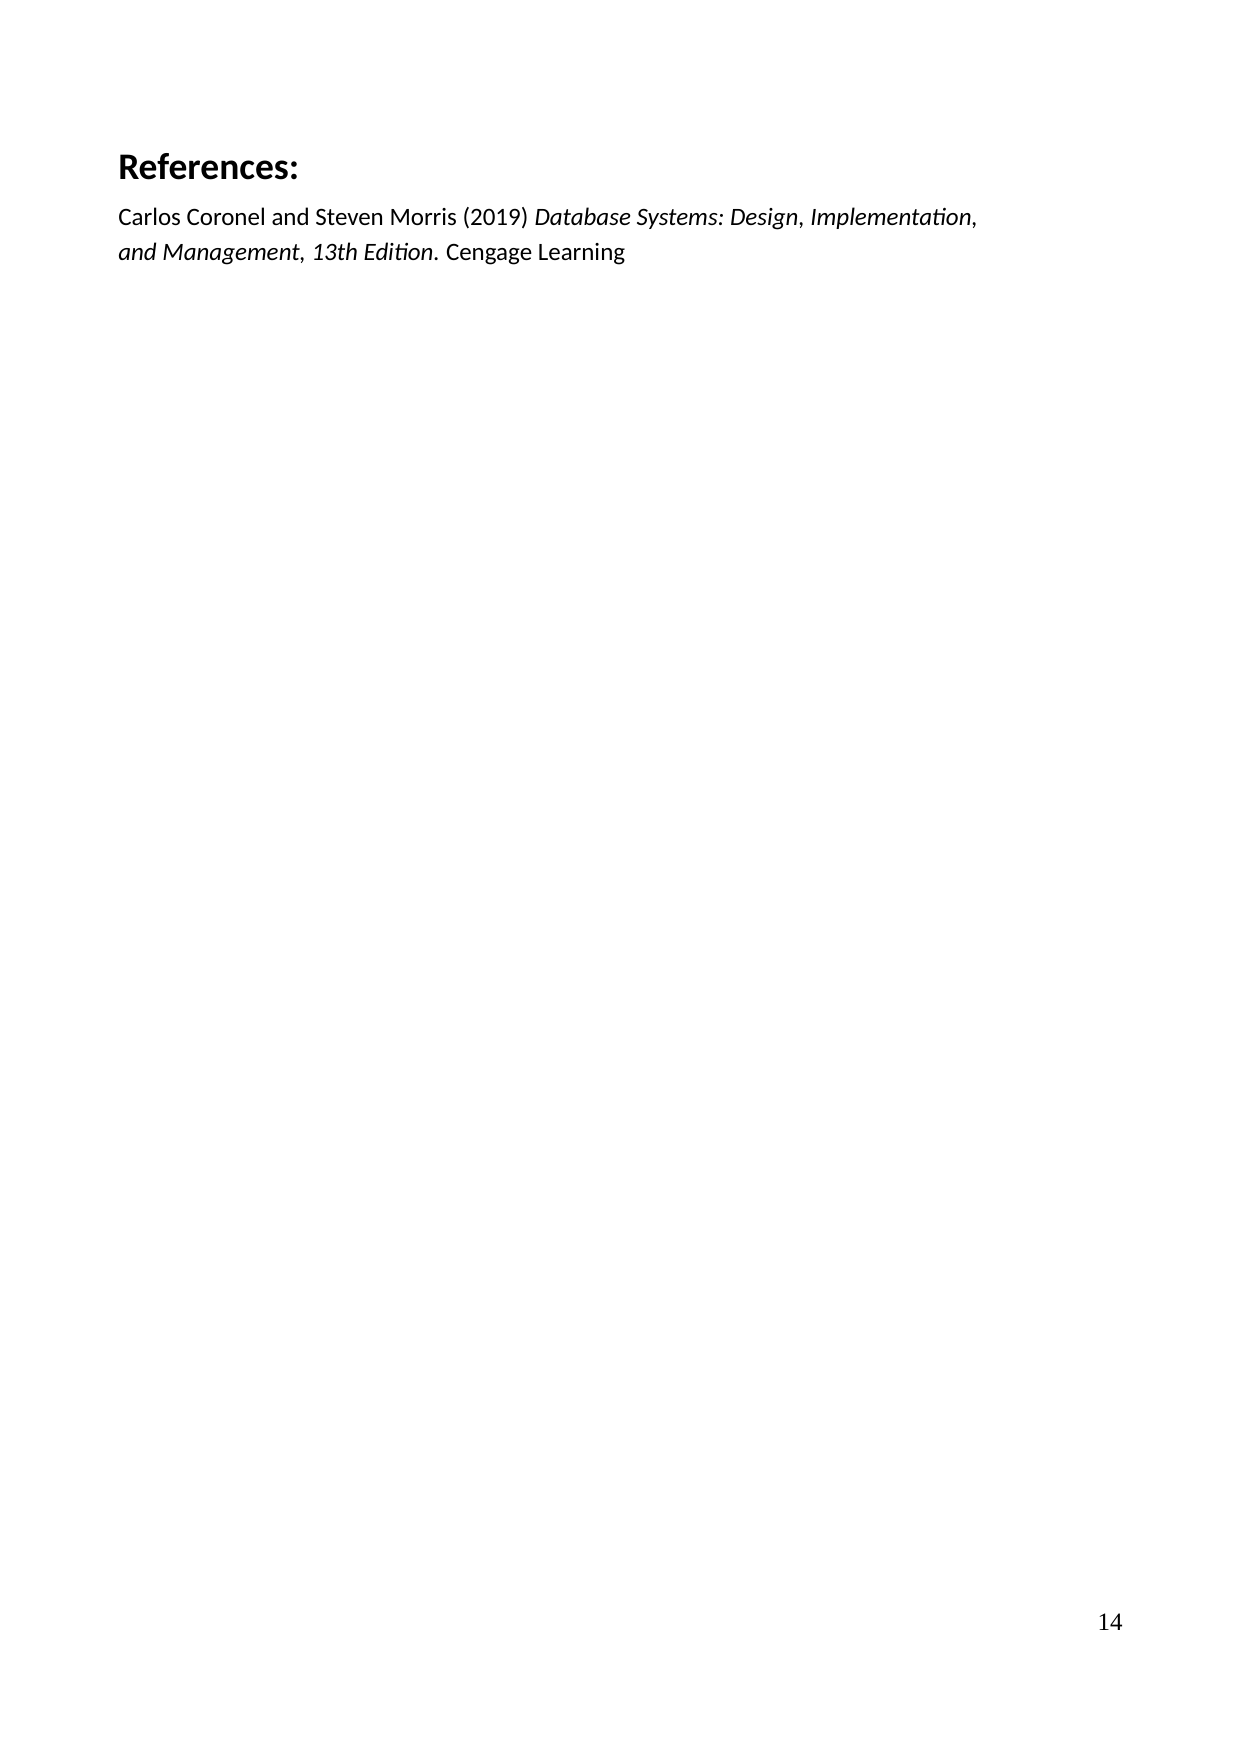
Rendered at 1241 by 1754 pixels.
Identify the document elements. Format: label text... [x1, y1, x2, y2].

text Carlos Coronel and Steven Morris (2019) Database Systems: Design, Implementation, and Management, 13th Edition. Cengage Learning [118, 201, 1122, 267]
subtitle References: [118, 143, 1122, 189]
